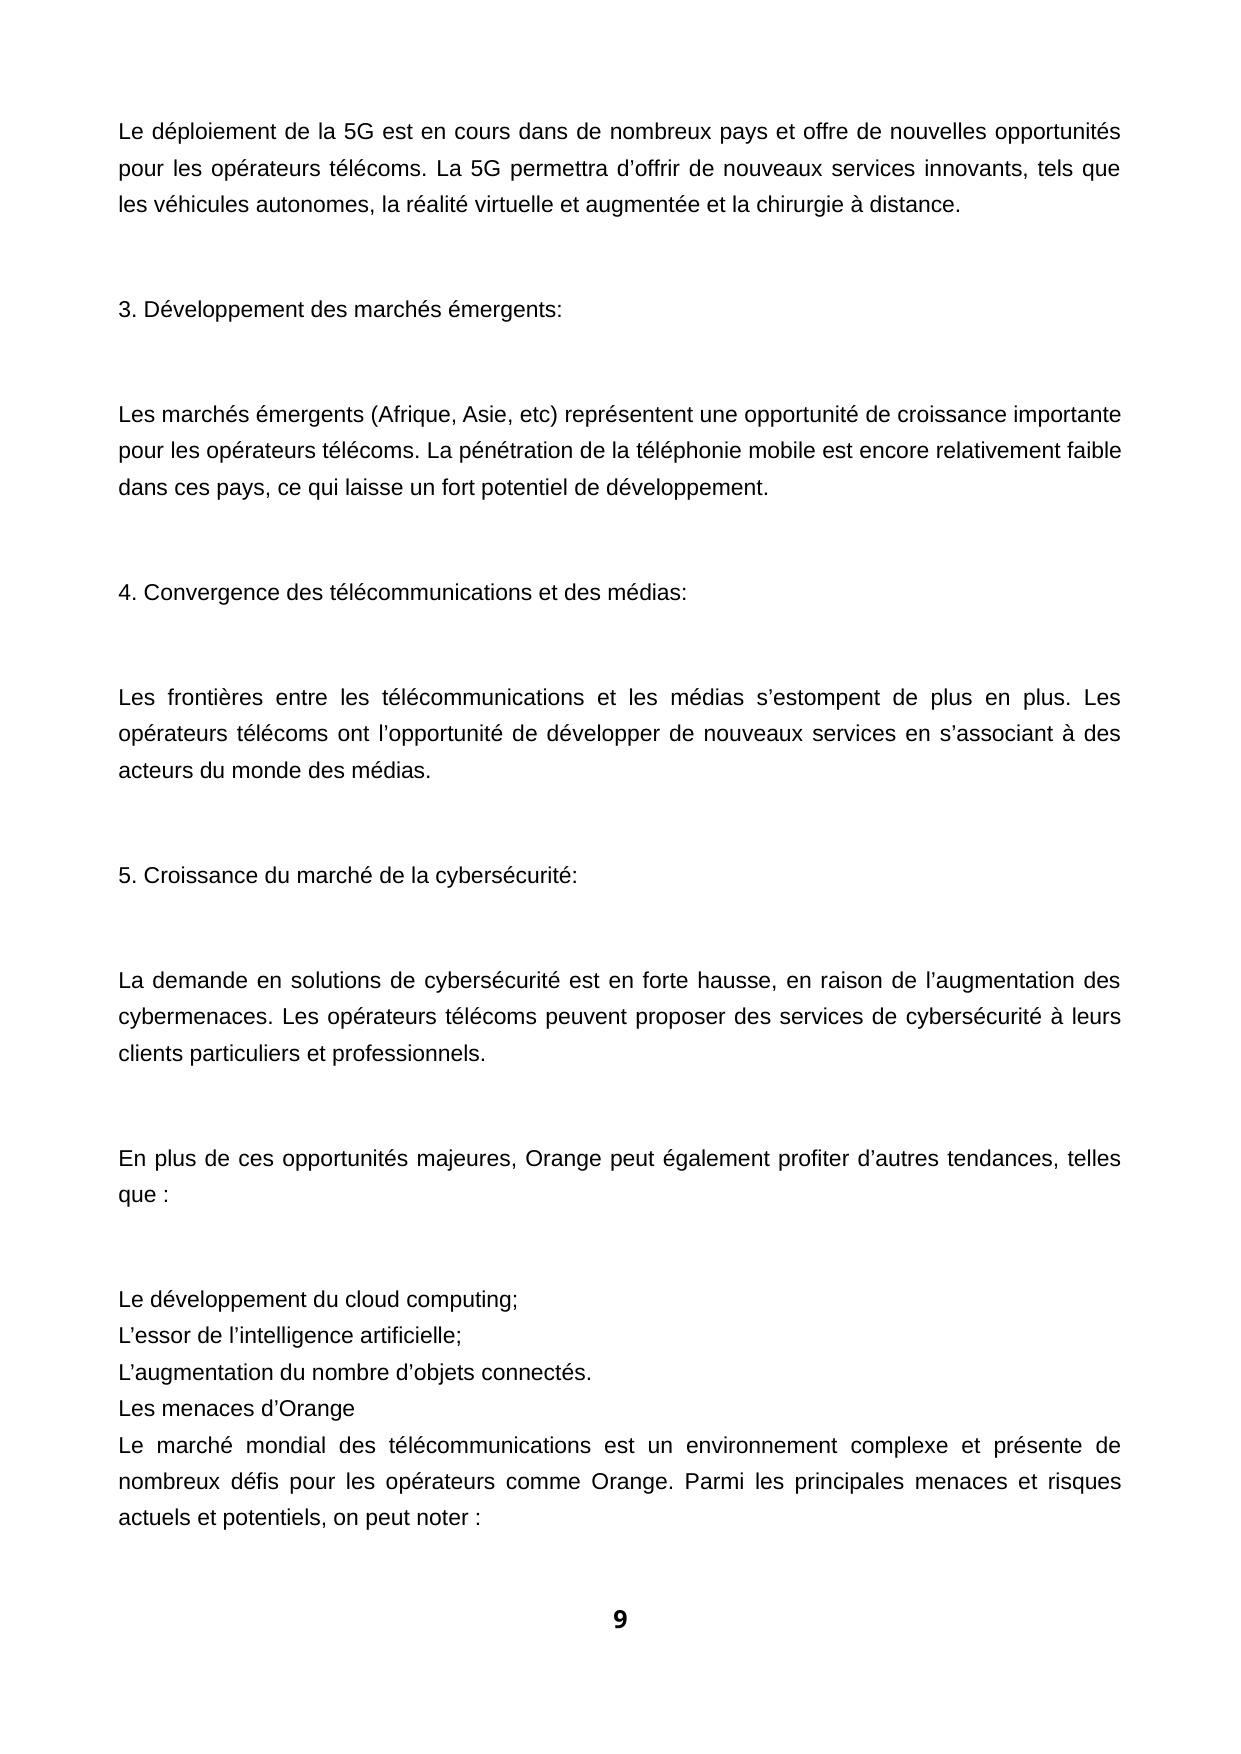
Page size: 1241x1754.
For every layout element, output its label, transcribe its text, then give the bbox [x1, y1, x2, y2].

text L’essor de l’intelligence artificielle; [118, 1322, 1122, 1349]
text Le déploiement de la 5G est en cours dans de nombreux pays et offre de nouvelles opportunités pour les opérateurs télécoms. La 5G permettra d’offrir de nouveaux services innovants, tels que les véhicules autonomes, la réalité virtuelle et augmentée et la chirurgie à distance. [118, 118, 1122, 217]
text Le développement du cloud computing; [118, 1286, 1122, 1312]
text La demande en solutions de cybersécurité est en forte hausse, en raison de l’augmentation des cybermenaces. Les opérateurs télécoms peuvent proposer des services de cybersécurité à leurs clients particuliers et professionnels. [118, 967, 1122, 1066]
text Le marché mondial des télécommunications est un environnement complexe et présente de nombreux défis pour les opérateurs comme Orange. Parmi les principales menaces et risques actuels et potentiels, on peut noter : [118, 1432, 1122, 1531]
text 3. Développement des marchés émergents: [118, 296, 1122, 322]
text 4. Convergence des télécommunications et des médias: [118, 579, 1122, 605]
text L’augmentation du nombre d’objets connectés. [118, 1359, 1122, 1385]
text Les frontières entre les télécommunications et les médias s’estompent de plus en plus. Les opérateurs télécoms ont l’opportunité de développer de nouveaux services en s’associant à des acteurs du monde des médias. [118, 684, 1122, 783]
text En plus de ces opportunités majeures, Orange peut également profiter d’autres tendances, telles que : [118, 1145, 1122, 1207]
text Les menaces d’Orange [118, 1395, 1122, 1422]
text Les marchés émergents (Afrique, Asie, etc) représentent une opportunité de croissance importante pour les opérateurs télécoms. La pénétration de la téléphonie mobile est encore relativement faible dans ces pays, ce qui laisse un fort potentiel de développement. [118, 401, 1122, 500]
text 5. Croissance du marché de la cybersécurité: [118, 862, 1122, 888]
